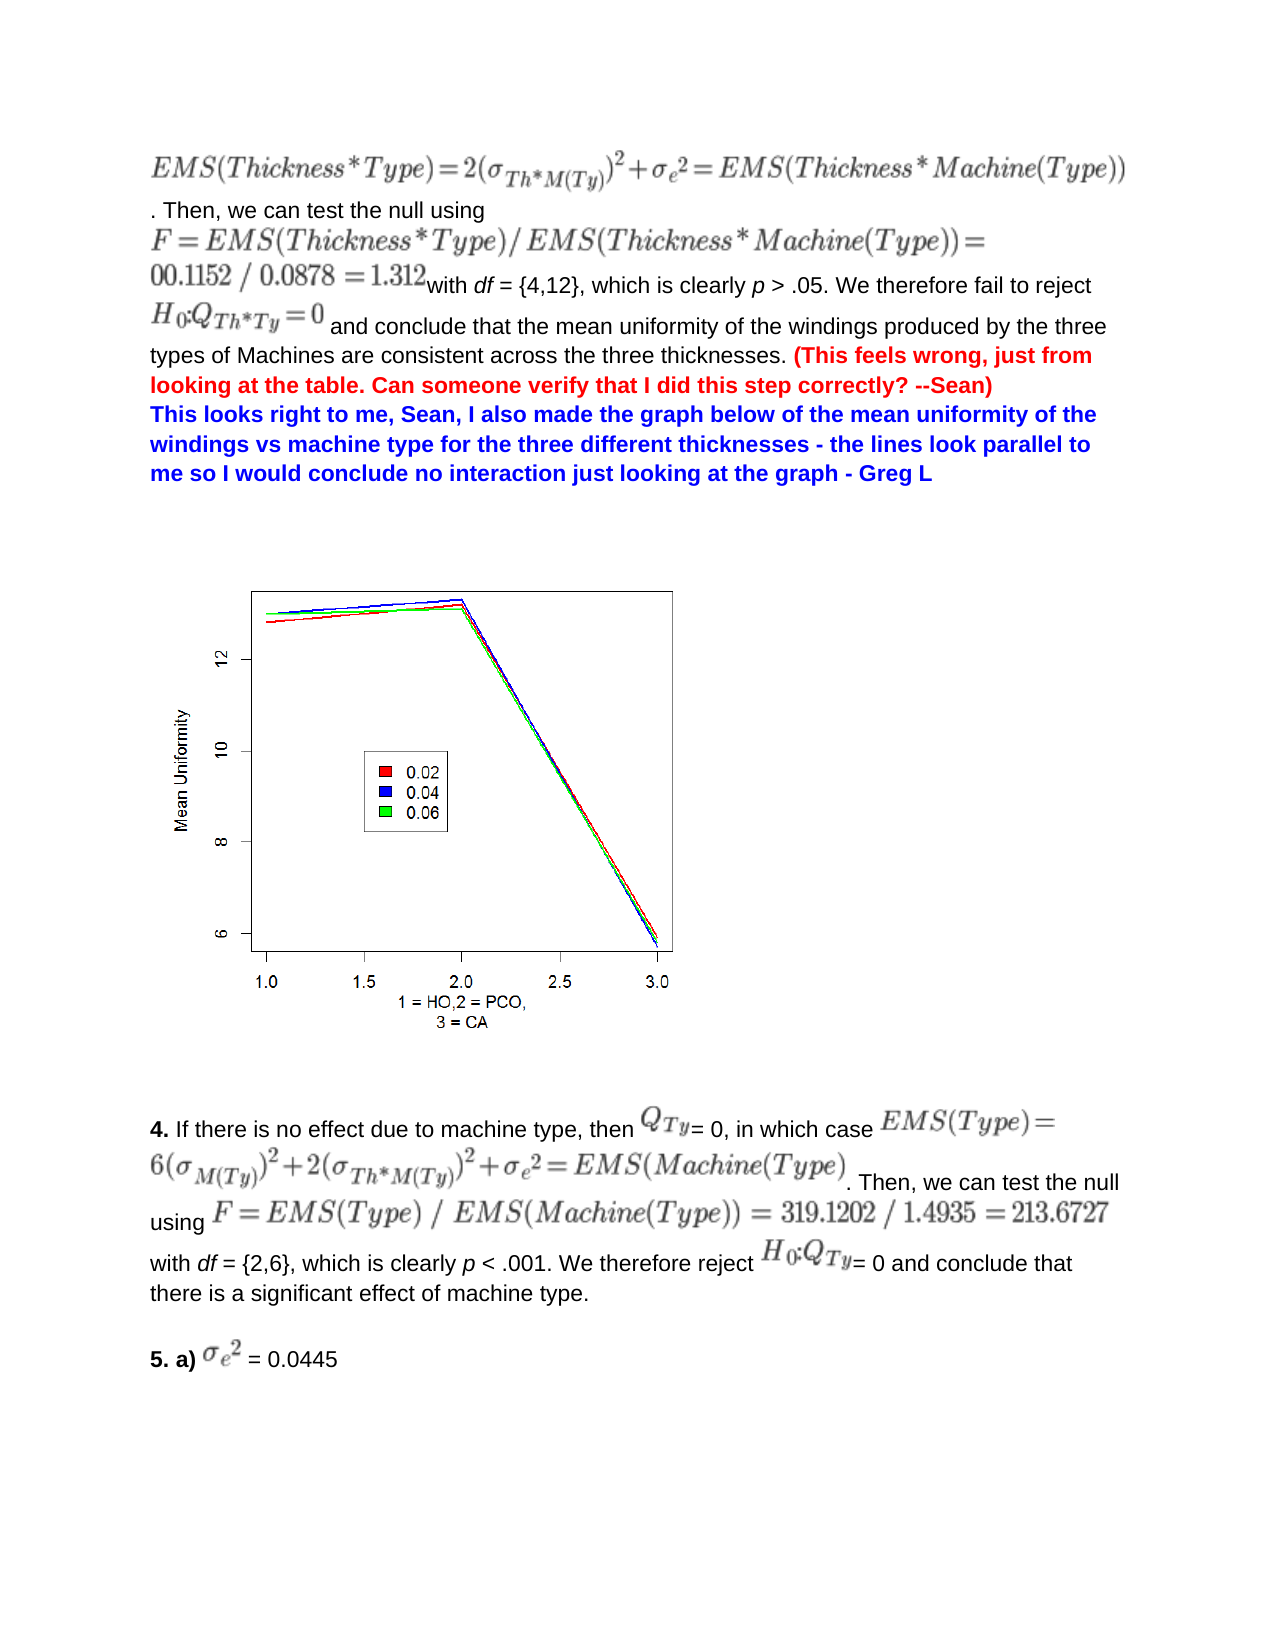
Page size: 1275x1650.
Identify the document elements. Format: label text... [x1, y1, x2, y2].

text with df = {4,12}, which is clearly p > .05. We therefore fail to reject and conclude that the mean uniformity of the windings produced by the three types of Machines are consistent across the three thicknesses. (This feels wrong, just from looking at the table. Can someone verify that I did this step correctly? --Sean) [150, 262, 1125, 398]
picture [150, 226, 986, 259]
picture [879, 1108, 1055, 1138]
picture [150, 150, 1125, 194]
picture [150, 301, 324, 335]
picture [202, 1339, 242, 1368]
picture [150, 261, 427, 294]
picture [168, 508, 715, 1054]
picture [760, 1238, 853, 1272]
picture [211, 1198, 1110, 1231]
picture [640, 1105, 691, 1138]
text 5. a) = 0.0445 [150, 1339, 1125, 1372]
text 4. If there is no effect due to machine type, then = 0, in which case . Then, we can test the null using with df = {2,6}, which is clearly p < .001. We therefore reject = 0 and conclude that there is a significant effect of machine type. [150, 1105, 1125, 1306]
text This looks right to me, Sean, I also made the graph below of the mean uniformity of the windings vs machine type for the three different thicknesses - the lines look parallel to me so I would conclude no interaction just looking at the graph - Greg L [150, 402, 1125, 486]
text . Then, we can test the null using [150, 194, 1125, 258]
picture [150, 1146, 846, 1191]
